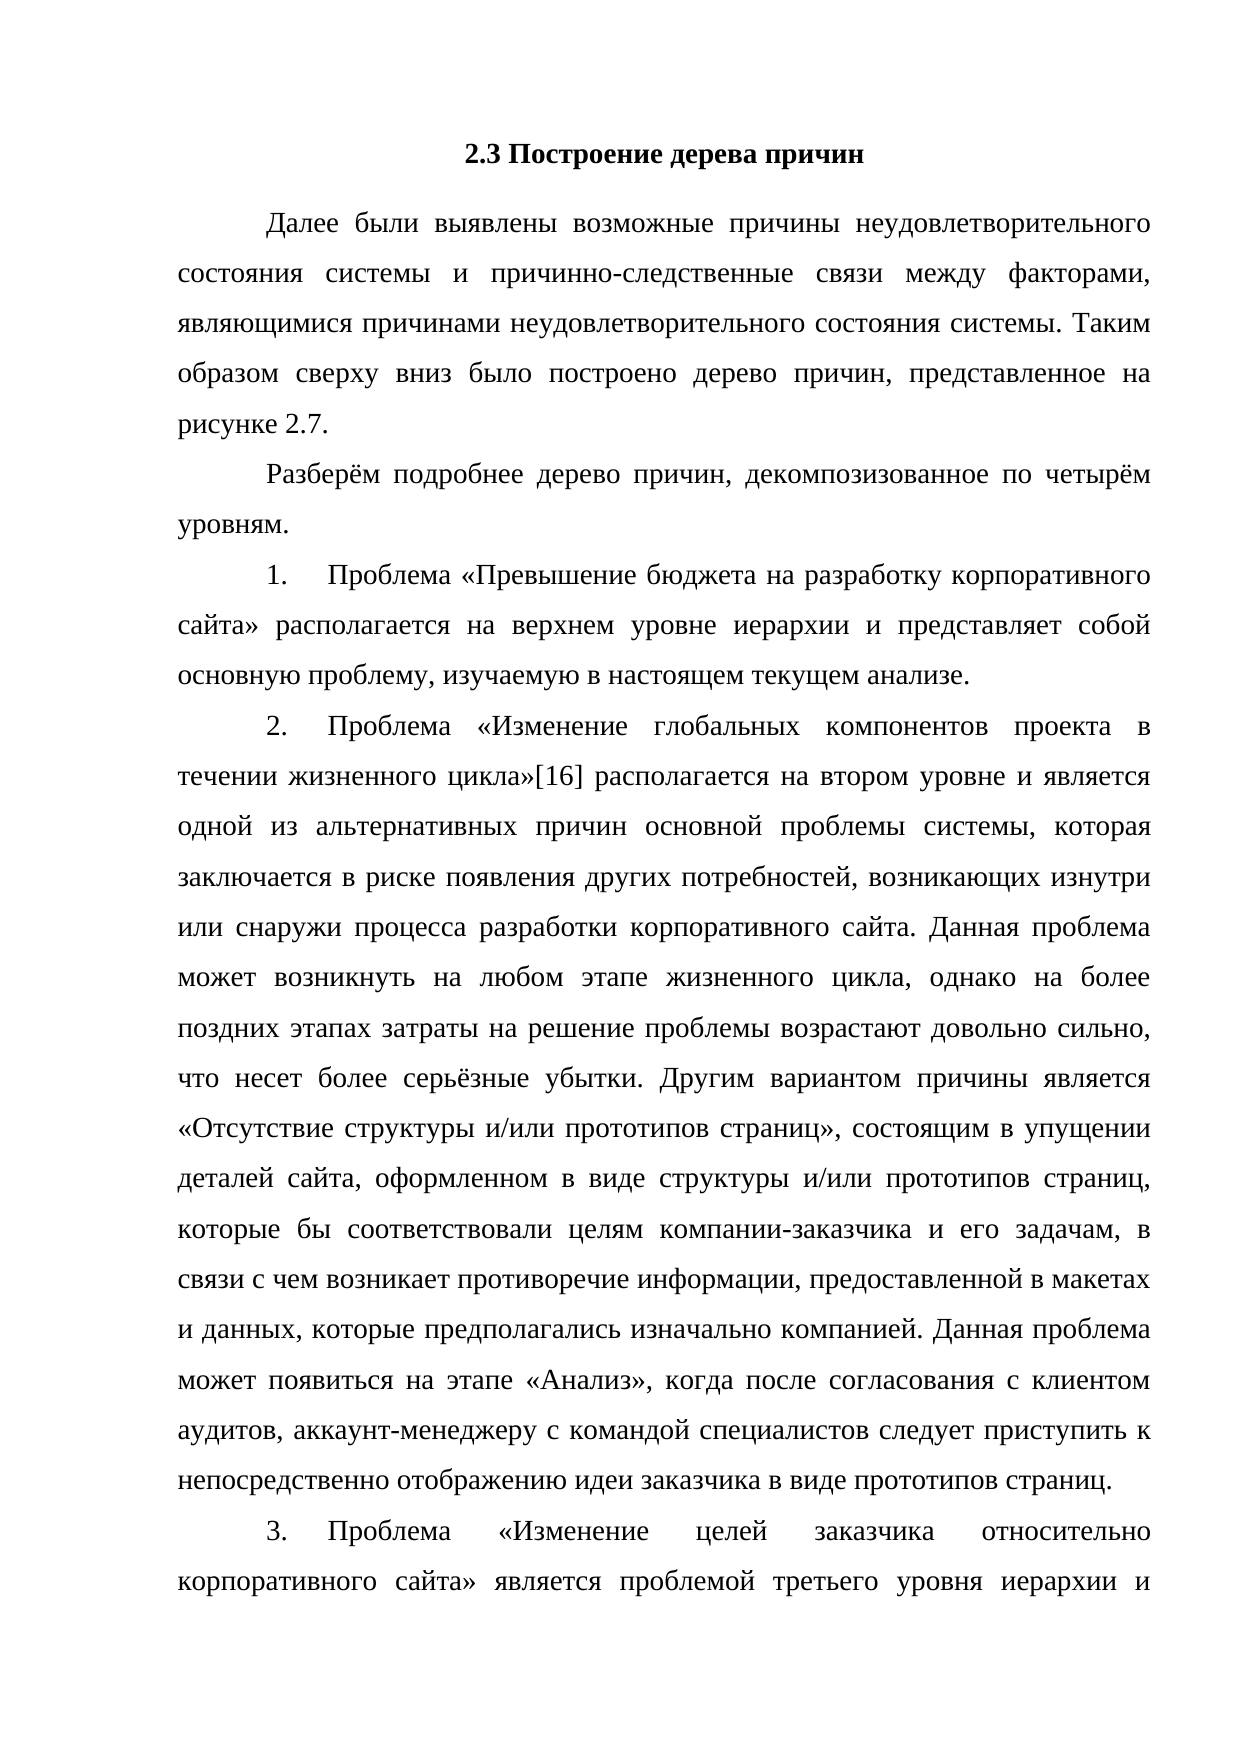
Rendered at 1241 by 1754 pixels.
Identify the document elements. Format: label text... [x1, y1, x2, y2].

list Проблема «Изменение глобальных компонентов проекта в течении жизненного цикла»[16] располагается на втором уровне и является одной из альтернативных причин основной проблемы системы, которая заключается в риске появления других потребностей, возникающих изнутри или снаружи процесса разработки корпоративного сайта. Данная проблема может возникнуть на любом этапе жизненного цикла, однако на более поздних этапах затраты на решение проблемы возрастают довольно сильно, что несет более серьёзные убытки. Другим вариантом причины является «Отсутствие структуры и/или прототипов страниц», состоящим в упущении деталей сайта, оформленном в виде структуры и/или прототипов страниц, которые бы соответствовали целям компании-заказчика и его задачам, в связи с чем возникает противоречие информации, предоставленной в макетах и данных, которые предполагались изначально компанией. Данная проблема может появиться на этапе «Анализ», когда после согласования с клиентом аудитов, аккаунт-менеджеру с командой специалистов следует приступить к непосредственно отображению идеи заказчика в виде прототипов страниц. [177, 708, 1152, 1496]
text Далее были выявлены возможные причины неудовлетворительного состояния системы и причинно-следственные связи между факторами, являющимися причинами неудовлетворительного состояния системы. Таким образом сверху вниз было построено дерево причин, представленное на рисунке 2.7. [177, 205, 1152, 439]
list Проблема «Превышение бюджета на разработку корпоративного сайта» располагается на верхнем уровне иерархии и представляет собой основную проблему, изучаемую в настоящем текущем анализе. [177, 557, 1152, 691]
list Проблема «Изменение целей заказчика относительно корпоративного сайта» является проблемой третьего уровня иерархии и [177, 1513, 1152, 1597]
text Разберём подробнее дерево причин, декомпозизованное по четырём уровням. [177, 456, 1152, 540]
subtitle 2.3 Построение дерева причин [177, 136, 1152, 169]
